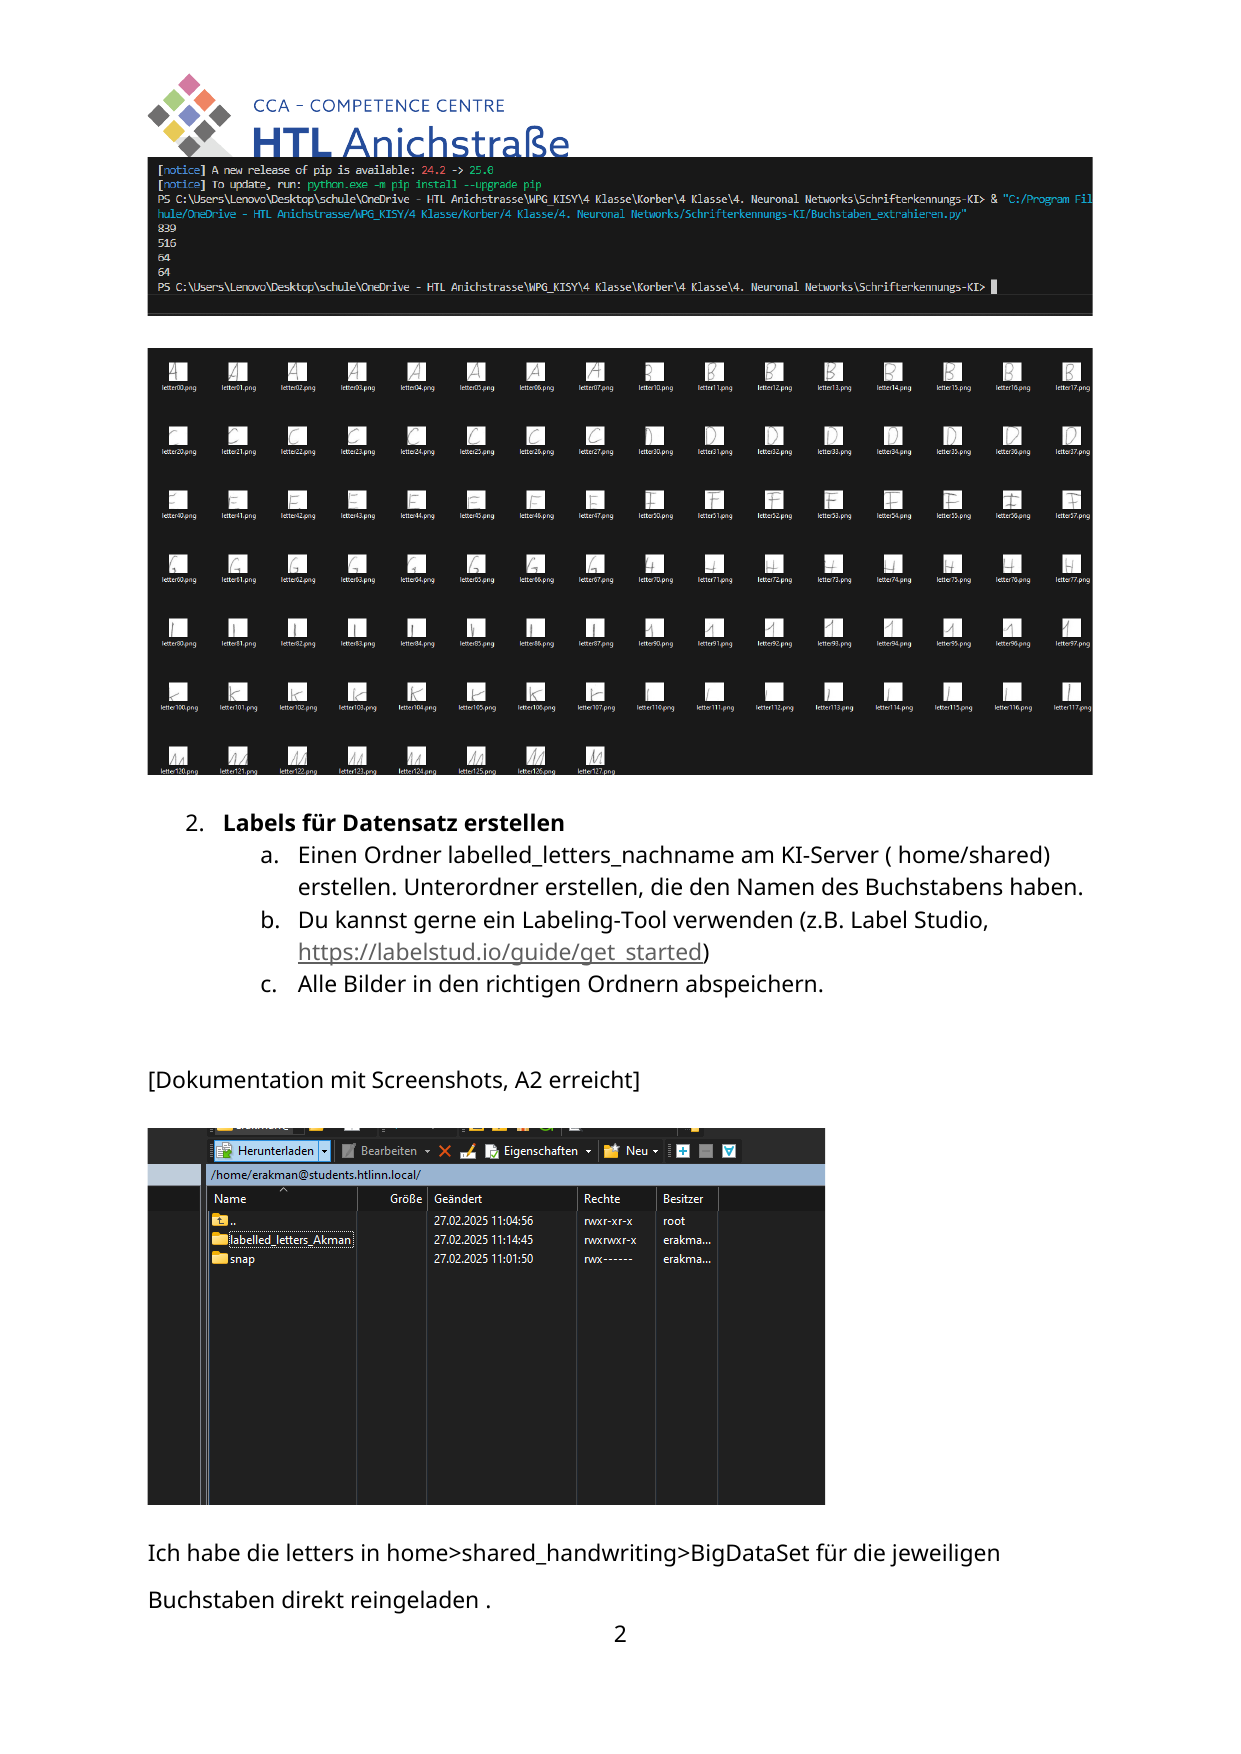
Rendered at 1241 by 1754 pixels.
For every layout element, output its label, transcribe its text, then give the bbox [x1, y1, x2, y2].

text Ich habe die letters in home>shared_handwriting>BigDataSet für die jeweiligen Buchstaben direkt reingeladen . [148, 1537, 1093, 1615]
list Alle Bilder in den richtigen Ordnern abspeichern. [260, 968, 1093, 999]
list Du kannst gerne ein Labeling-Tool verwenden (z.B. Label Studio, https://labelstud.io/guide/get_started) [260, 903, 1093, 967]
list Einen Ordner labelled_letters_nachname am KI-Server ( home/shared) erstellen. Unterordner erstellen, die den Namen des Buchstabens haben. [260, 839, 1093, 903]
list Labels für Datensatz erstellen [185, 807, 1093, 838]
text [Dokumentation mit Screenshots, A2 erreicht] [148, 1064, 1093, 1096]
